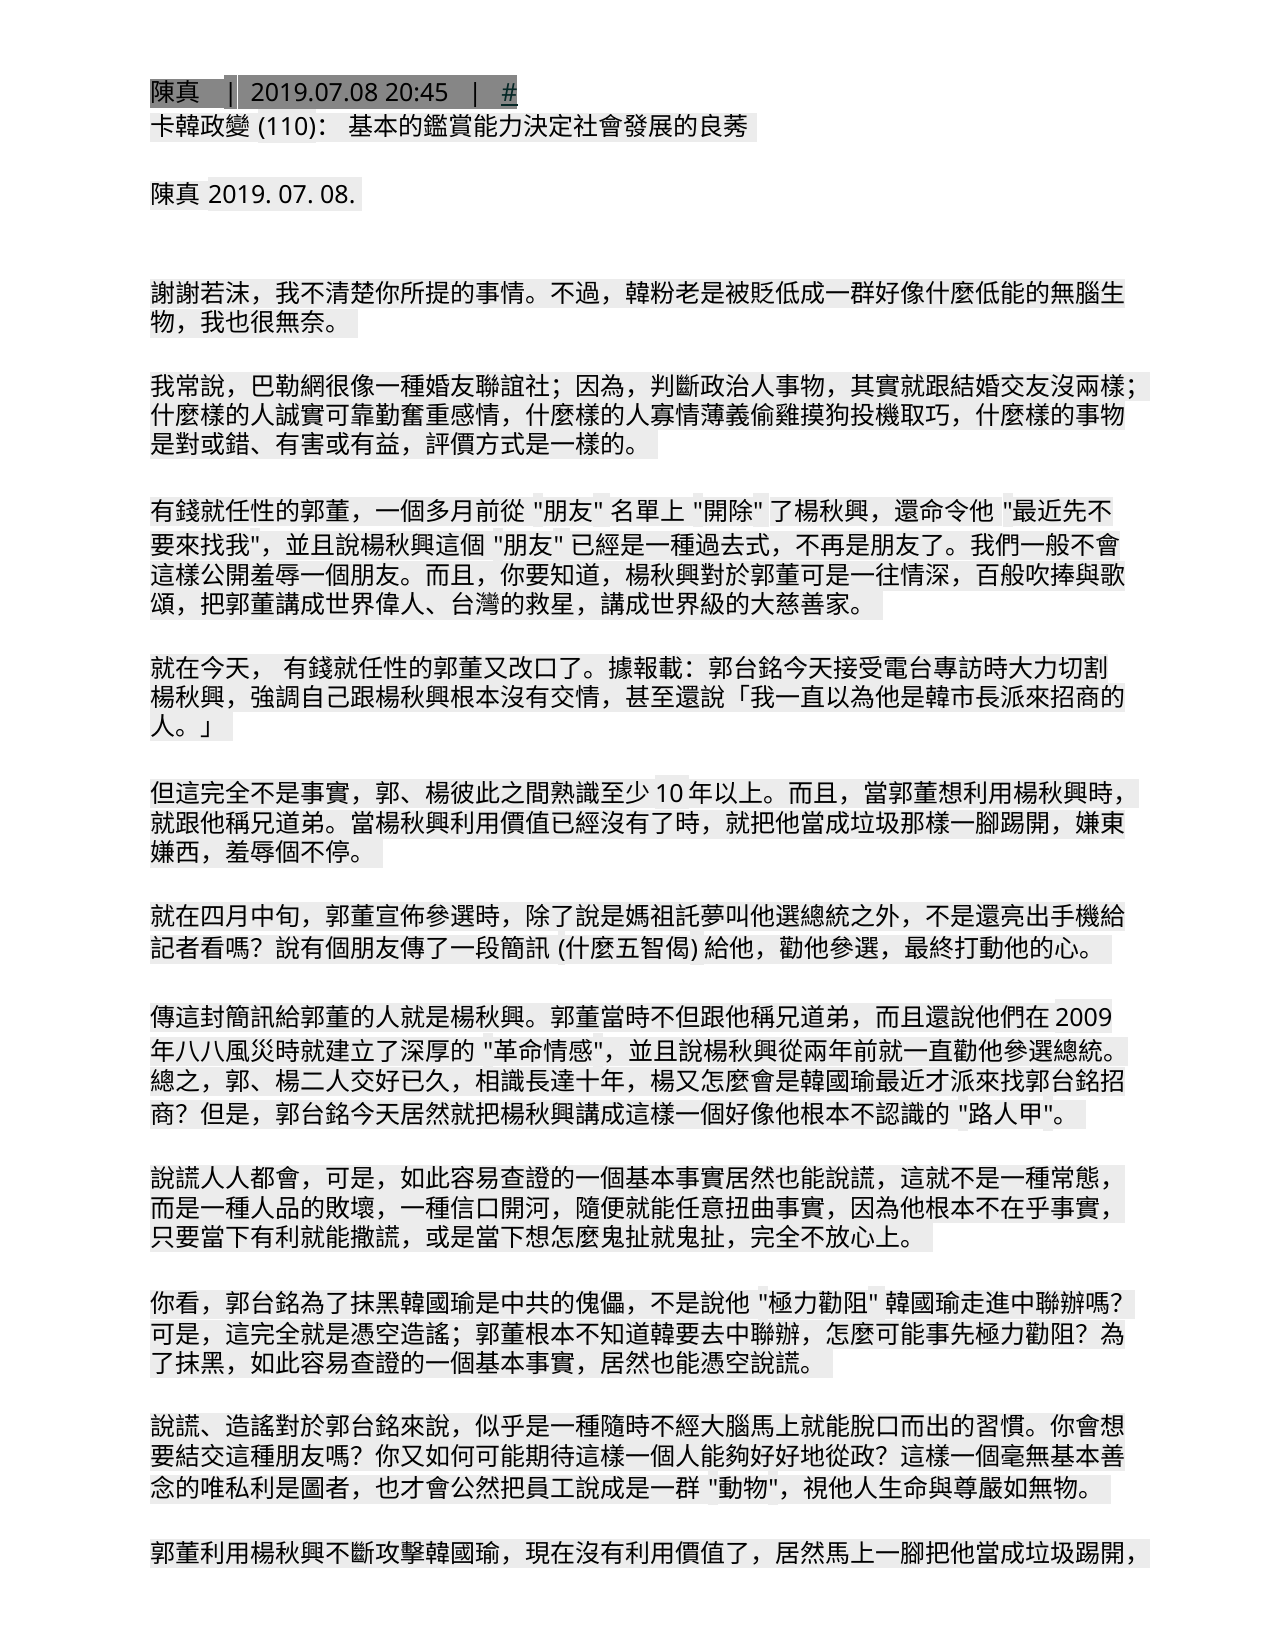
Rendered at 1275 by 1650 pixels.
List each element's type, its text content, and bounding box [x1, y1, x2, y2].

text 陳真 | 2019.07.08 20:45 | # [150, 75, 1125, 109]
text 卡韓政變 (110)： 基本的鑑賞能力決定社會發展的良莠 陳真 2019. 07. 08. 謝謝若沫，我不清楚你所提的事情。不過，韓粉老是被貶低成一群好像什麼低能的無腦生物，我也很無奈。 我常說，巴勒網很像一種婚友聯誼社；因為，判斷政治人事物，其實就跟結婚交友沒兩樣；什麼樣的人誠實可靠勤奮重感情，什麼樣的人寡情薄義偷雞摸狗投機取巧，什麼樣的事物是對或錯、有害或有益，評價方式是一樣的。 有錢就任性的郭董，一個多月前從 "朋友" 名單上 "開除" 了楊秋興，還命令他 "最近先不要來找我"，並且說楊秋興這個 "朋友" 已經是一種過去式，不再是朋友了。我們一般不會這樣公開羞辱一個朋友。而且，你要知道，楊秋興對於郭董可是一往情深，百般吹捧與歌頌，把郭董講成世界偉人、台灣的救星，講成世界級的大慈善家。 就在今天， 有錢就任性的郭董又改口了。據報載：郭台銘今天接受電台專訪時大力切割楊秋興，強調自己跟楊秋興根本沒有交情，甚至還說「我一直以為他是韓市長派來招商的人。」 但這完全不是事實，郭、楊彼此之間熟識至少10年以上。而且，當郭董想利用楊秋興時，就跟他稱兄道弟。當楊秋興利用價值已經沒有了時，就把他當成垃圾那樣一腳踢開，嫌東嫌西，羞辱個不停。 就在四月中旬，郭董宣佈參選時，除了說是媽祖託夢叫他選總統之外，不是還亮出手機給記者看嗎？說有個朋友傳了一段簡訊 (什麼五智偈) 給他，勸他參選，最終打動他的心。 傳這封簡訊給郭董的人就是楊秋興。郭董當時不但跟他稱兄道弟，而且還說他們在2009年八八風災時就建立了深厚的 "革命情感"，並且說楊秋興從兩年前就一直勸他參選總統。總之，郭、楊二人交好已久，相識長達十年，楊又怎麼會是韓國瑜最近才派來找郭台銘招商？但是，郭台銘今天居然就把楊秋興講成這樣一個好像他根本不認識的 "路人甲"。 說謊人人都會，可是，如此容易查證的一個基本事實居然也能說謊，這就不是一種常態，而是一種人品的敗壞，一種信口開河，隨便就能任意扭曲事實，因為他根本不在乎事實，只要當下有利就能撒謊，或是當下想怎麼鬼扯就鬼扯，完全不放心上。 你看，郭台銘為了抹黑韓國瑜是中共的傀儡，不是說他 "極力勸阻" 韓國瑜走進中聯辦嗎？可是，這完全就是憑空造謠；郭董根本不知道韓要去中聯辦，怎麼可能事先極力勸阻？為了抹黑，如此容易查證的一個基本事實，居然也能憑空說謊。 說謊、造謠對於郭台銘來說，似乎是一種隨時不經大腦馬上就能脫口而出的習慣。你會想要結交這種朋友嗎？你又如何可能期待這樣一個人能夠好好地從政？這樣一個毫無基本善念的唯私利是圖者，也才會公然把員工說成是一群 "動物"，視他人生命與尊嚴如無物。 郭董利用楊秋興不斷攻擊韓國瑜，現在沒有利用價值了，居然馬上一腳把他當成垃圾踢開，認為楊沒有資格跟他當朋友。一個人居然會這樣對待朋友，你覺得他會善待眾人、善待弱勢嗎？ 反之，川普的權力位階和財富遠比郭董高，於是當記者對郭董提到說 "你的朋友川普" 時，他馬上糾正記者說："我們不可以這樣講話，我們沒有資格跟川普當朋友"，因為川普是 "世界級的偉人"。 另一方面，當楊秋興不斷用很難聽的話 (例如 "噁心"、"詐騙集團") 辱罵韓國瑜時，韓國瑜卻說，希望跟秋興仍然還可以當朋友。人之品質與品性如何，高下立判。 至於腦殘者最喜歡吹噓的什麼郭董有能力有見識云云，真是見鬼了。不用多，就請舉一個例子就好，請問郭董除了有錢，究竟有什麼見識與能力？ 如果有錢就等於能力與見識，那我就是個智障了。同理，我們也不應該選出陳定南 (他連鞋底破了一個大洞還在穿)，而是應該敦請當年和陳定南辯論的王永慶出來從政。 同理，我們也不應該讚美趙耀東、孫運璿、黃大洲和葉金川等等這些兩袖清風但卻給台灣帶來巨大貢獻的政治人物。事實上，台灣的經濟底子，台灣為世人所稱羨的健保制度，以及各方讚譽的台北捷運、大安森林公園等等等，就是這些人所建立。 黃大洲當年更是因為興建台北捷運而被民進黨抹黑得完完全全臭不可聞，打成過街老鼠，非常荒唐，甚至還造謠汙衊他貪污。當時，綠營的群眾聚會上，政治人物只要大罵台北捷運，馬上全場歡聲雷動。阿扁就是這樣當上台北市長的。 韓國瑜說自己是史上被抹黑得最嚴重的一位。其實不是。在抹黑造謠這一點上，國、民兩黨差不多。韓被抹黑的慘烈程度，恐怕都還遠遠比不上我當年只是一個剛念大學的學生。我當時甚至還被國民黨抹黑說我和張俊雄、李慶雄、戴振耀和黃昭輝等人 (那時候楊秋興還名不見經傳) 經營私娼寮。 校園裏甚至經常散發各種專門為我而寫的抹黑傳單，無非都說我是拿錢為中共及黨外黑道辦事來傷害台灣社會，誣衊大有為的國民黨政府。我保存了當時的一張漫畫，我被畫成一條狗，被滿臉橫肉的黨外地痞流氓們用狗鍊牽著。 很荒唐吧，連私娼寮這麼離譜的鬼話也能造謠。但是，在那當下，大部份人依然信以為真。有些同學還會在校園裏把我攔下來，意圖動粗，質問我為什麼那麼愛錢？為什麼為了錢就要破壞社會安定？ 抹黑傳單之外，更多的是永無止盡、無日無之的耳語抹黑。不只高醫，就連高雄市好幾所高中，國民黨也都努力幫我打知名度，說我多爛多可怕多無恥多下流。我印象最深、最經典的一句話是個總結，說 "陳真是一個從頭爛到腳的人"。 這兩天牙齒疼，住家附近有個很大間的聯合診所，原本想就近看牙醫，後來想想算了，還是找別間看，免得必須跟人敘舊，萬一又談到政治就更無言了。因為那間聯合診所的老闆，就是一位曾經在高醫校園裏威脅要我好看的學弟。我相信當年這些效忠於國民黨的學生，現在也一定每一個都由藍轉綠，變得綠油油。 這就是台灣政治的可悲。不過，這些都是題外話。回到正題。我想說的是：人們應該要有一點點最基本的鑑賞能力，要能判斷基本的是非善惡，而不是總是在一種非常腦殘的層次上打轉，非常容易被政治操弄。 郭台銘的幾乎每一句話、每一個動作，都會讓我為他感到羞愧，怎麼會這麼低能？怎麼會這麼缺德？他不說話，我們還無從得知，可當他一開口，就什麼也藏不住了。比方說他昨天拿著一頂帽子，上面繡著一面國旗，自以為威武地站在總統府前發呆了半小時，說要送帽子給蔡英文，要她戴著去見川普；還嗆聲說蔡若不敢戴，就應馬上下台。 真的是有夠蠢吧。郭董以為搞這樣一些低能把戲，就會大獲民心？這樣還不是最蠢的哦，郭董還說，只要他當總統，他要 "每個月進白宮"。我的天啊，每個月進白宮幹啥？去舔盤子嗎？還是幫川普綁鞋帶？蠢到這種程度，我真是很無言。相較之下，跟他屬於同一類型的柯文哲，顯然要奸巧許多。 選誰當然是每個人的自由，但若要說這樣一個思想相當幼稚、而且品性不端、擅於造謠抹黑的土豪有著什麼非凡的國際觀或經濟政策理念，那真的是睜眼說瞎話。 我原本是想要等初選過後再來寫這些，因為我現在寫，有些人可能會以為我是故意貶他，好為韓國瑜拉票。但我絕無此意。我只是實話實說。旁人認不認同不重要，重要的還是那些老話： 人們應該要有一點點最基本的鑑賞能力，要能判斷基本的是非善惡，而不是總是在一種非常腦殘的層次上打轉，非常容易被政治操弄。 [150, 109, 1125, 1568]
